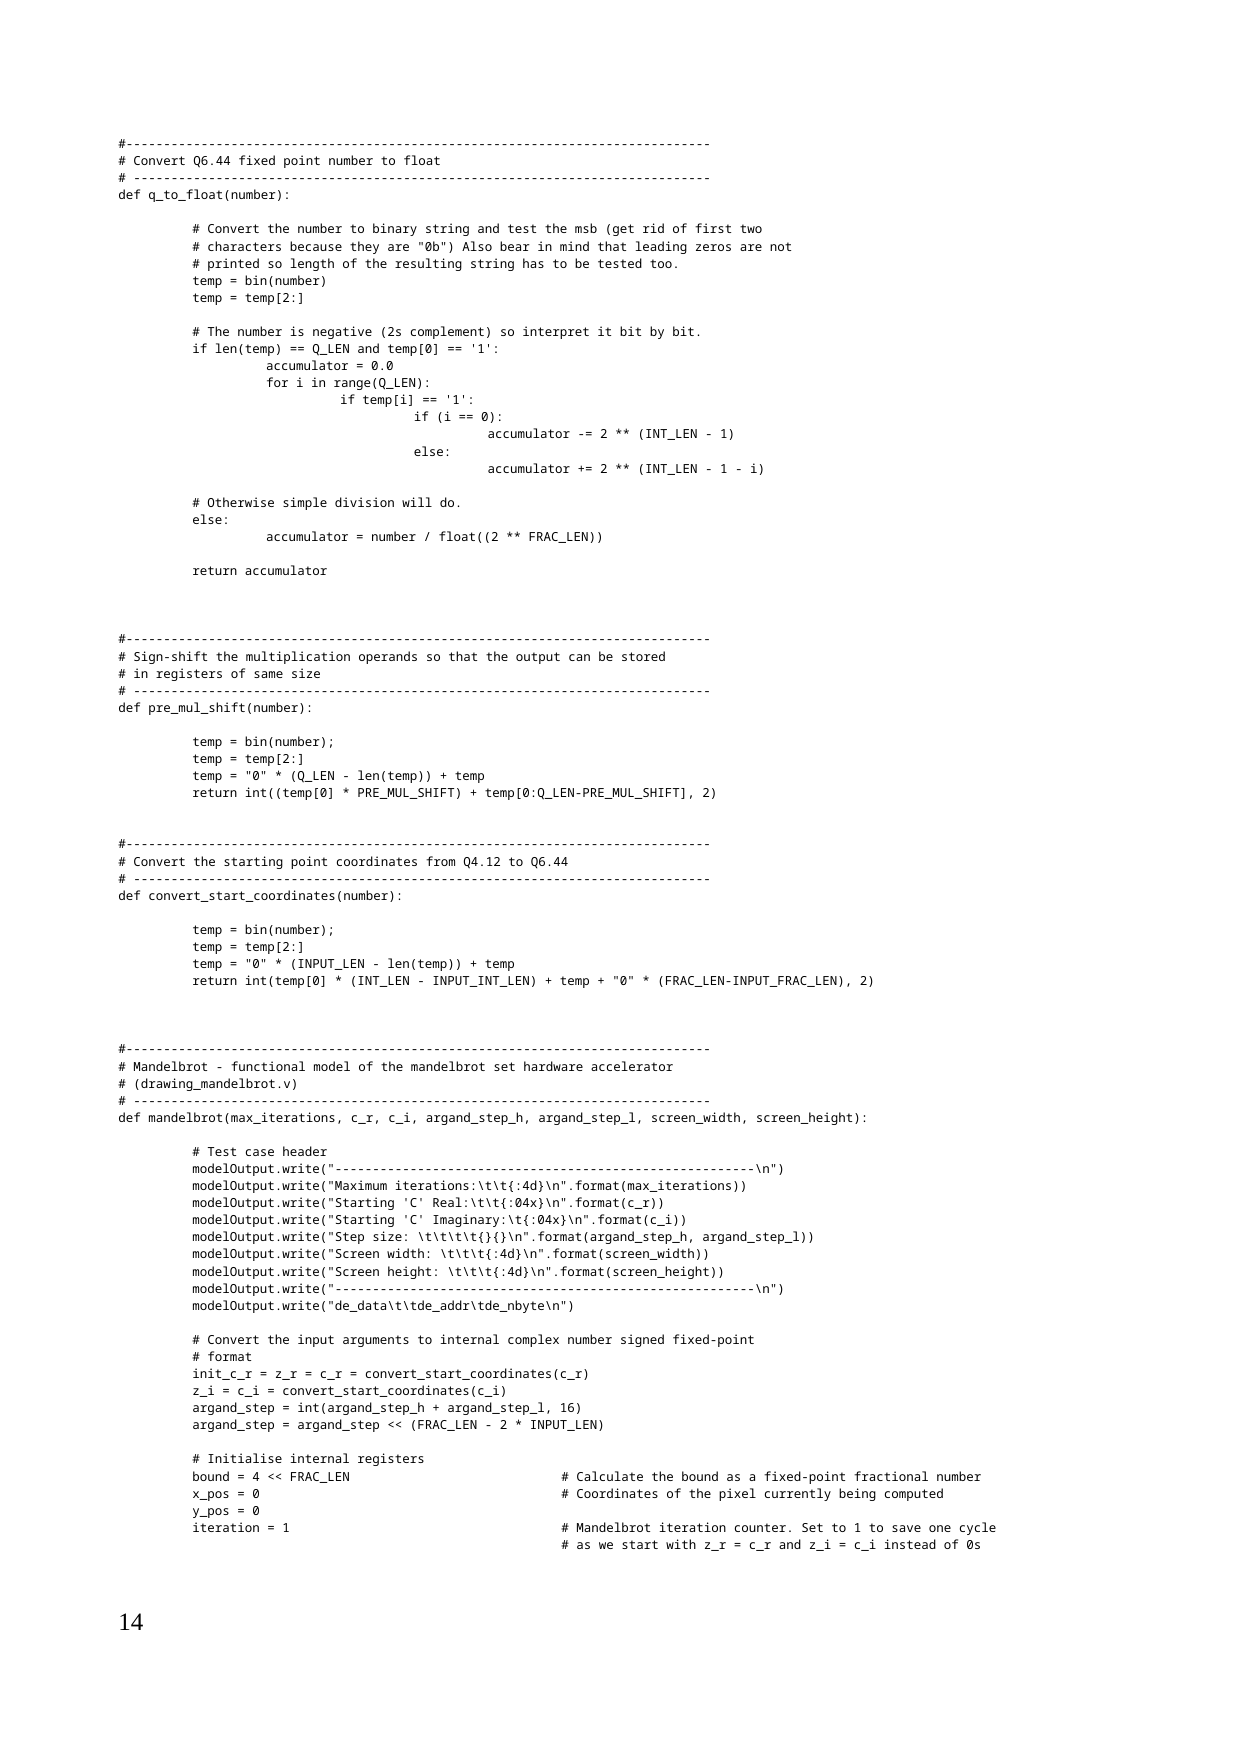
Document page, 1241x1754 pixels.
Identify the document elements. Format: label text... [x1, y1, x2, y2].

text # Convert Q6.44 fixed point number to float [118, 152, 1122, 169]
text # Convert the input arguments to internal complex number signed fixed-point [118, 1331, 1122, 1348]
text if len(temp) == Q_LEN and temp[0] == '1': [118, 340, 1122, 357]
text temp = temp[2:] [118, 289, 1122, 306]
text #------------------------------------------------------------------------------ [118, 135, 1122, 152]
text argand_step = argand_step << (FRAC_LEN - 2 * INPUT_LEN) [118, 1416, 1122, 1433]
text z_i = c_i = convert_start_coordinates(c_i) [118, 1382, 1122, 1399]
text accumulator -= 2 ** (INT_LEN - 1) [118, 426, 1122, 443]
text # (drawing_mandelbrot.v) [118, 1075, 1122, 1092]
text def convert_start_coordinates(number): [118, 887, 1122, 904]
text # ----------------------------------------------------------------------------- [118, 1092, 1122, 1109]
text bound = 4 << FRAC_LEN # Calculate the bound as a fixed-point fractional number [118, 1468, 1122, 1485]
text temp = bin(number) [118, 272, 1122, 289]
text temp = bin(number); [118, 921, 1122, 938]
text accumulator = 0.0 [118, 357, 1122, 374]
text temp = "0" * (INPUT_LEN - len(temp)) + temp [118, 955, 1122, 972]
text return accumulator [118, 562, 1122, 579]
text # ----------------------------------------------------------------------------- [118, 682, 1122, 699]
text modelOutput.write("Step size: \t\t\t\t{}{}\n".format(argand_step_h, argand_step_l)) [118, 1228, 1122, 1246]
text modelOutput.write("Starting 'C' Imaginary:\t{:04x}\n".format(c_i)) [118, 1211, 1122, 1228]
text temp = bin(number); [118, 733, 1122, 750]
text # The number is negative (2s complement) so interpret it bit by bit. [118, 323, 1122, 340]
text # Otherwise simple division will do. [118, 494, 1122, 511]
text else: [118, 443, 1122, 460]
text temp = temp[2:] [118, 938, 1122, 955]
text # ----------------------------------------------------------------------------- [118, 870, 1122, 887]
text modelOutput.write("--------------------------------------------------------\n") [118, 1280, 1122, 1297]
text #------------------------------------------------------------------------------ [118, 836, 1122, 853]
text # Sign-shift the multiplication operands so that the output can be stored [118, 648, 1122, 665]
text for i in range(Q_LEN): [118, 374, 1122, 391]
text # characters because they are "0b") Also bear in mind that leading zeros are not [118, 238, 1122, 255]
text # Test case header [118, 1143, 1122, 1160]
text argand_step = int(argand_step_h + argand_step_l, 16) [118, 1399, 1122, 1416]
text # Mandelbrot - functional model of the mandelbrot set hardware accelerator [118, 1058, 1122, 1075]
text modelOutput.write("Starting 'C' Real:\t\t{:04x}\n".format(c_r)) [118, 1194, 1122, 1211]
text y_pos = 0 [118, 1502, 1122, 1519]
text # Convert the starting point coordinates from Q4.12 to Q6.44 [118, 853, 1122, 870]
text def mandelbrot(max_iterations, c_r, c_i, argand_step_h, argand_step_l, screen_width, screen_height): [118, 1109, 1122, 1126]
text # in registers of same size [118, 665, 1122, 682]
text temp = temp[2:] [118, 750, 1122, 767]
text x_pos = 0 # Coordinates of the pixel currently being computed [118, 1485, 1122, 1502]
text temp = "0" * (Q_LEN - len(temp)) + temp [118, 767, 1122, 784]
text #------------------------------------------------------------------------------ [118, 631, 1122, 648]
text def q_to_float(number): [118, 186, 1122, 203]
text def pre_mul_shift(number): [118, 699, 1122, 716]
text modelOutput.write("Screen height: \t\t\t{:4d}\n".format(screen_height)) [118, 1263, 1122, 1280]
text #------------------------------------------------------------------------------ [118, 1041, 1122, 1058]
text accumulator += 2 ** (INT_LEN - 1 - i) [118, 460, 1122, 477]
text # ----------------------------------------------------------------------------- [118, 169, 1122, 186]
text else: [118, 511, 1122, 528]
text return int(temp[0] * (INT_LEN - INPUT_INT_LEN) + temp + "0" * (FRAC_LEN-INPUT_FRAC_LEN), 2) [118, 972, 1122, 989]
text init_c_r = z_r = c_r = convert_start_coordinates(c_r) [118, 1365, 1122, 1382]
text if temp[i] == '1': [118, 391, 1122, 408]
text modelOutput.write("--------------------------------------------------------\n") [118, 1160, 1122, 1177]
text # Convert the number to binary string and test the msb (get rid of first two [118, 221, 1122, 238]
text modelOutput.write("Maximum iterations:\t\t{:4d}\n".format(max_iterations)) [118, 1177, 1122, 1194]
text if (i == 0): [118, 408, 1122, 426]
text modelOutput.write("Screen width: \t\t\t{:4d}\n".format(screen_width)) [118, 1246, 1122, 1263]
text # printed so length of the resulting string has to be tested too. [118, 255, 1122, 272]
text iteration = 1 # Mandelbrot iteration counter. Set to 1 to save one cycle [118, 1519, 1122, 1536]
text # as we start with z_r = c_r and z_i = c_i instead of 0s [118, 1536, 1122, 1553]
text # Initialise internal registers [118, 1451, 1122, 1468]
text # format [118, 1348, 1122, 1365]
text accumulator = number / float((2 ** FRAC_LEN)) [118, 528, 1122, 545]
text return int((temp[0] * PRE_MUL_SHIFT) + temp[0:Q_LEN-PRE_MUL_SHIFT], 2) [118, 784, 1122, 801]
text modelOutput.write("de_data\t\tde_addr\tde_nbyte\n") [118, 1297, 1122, 1314]
